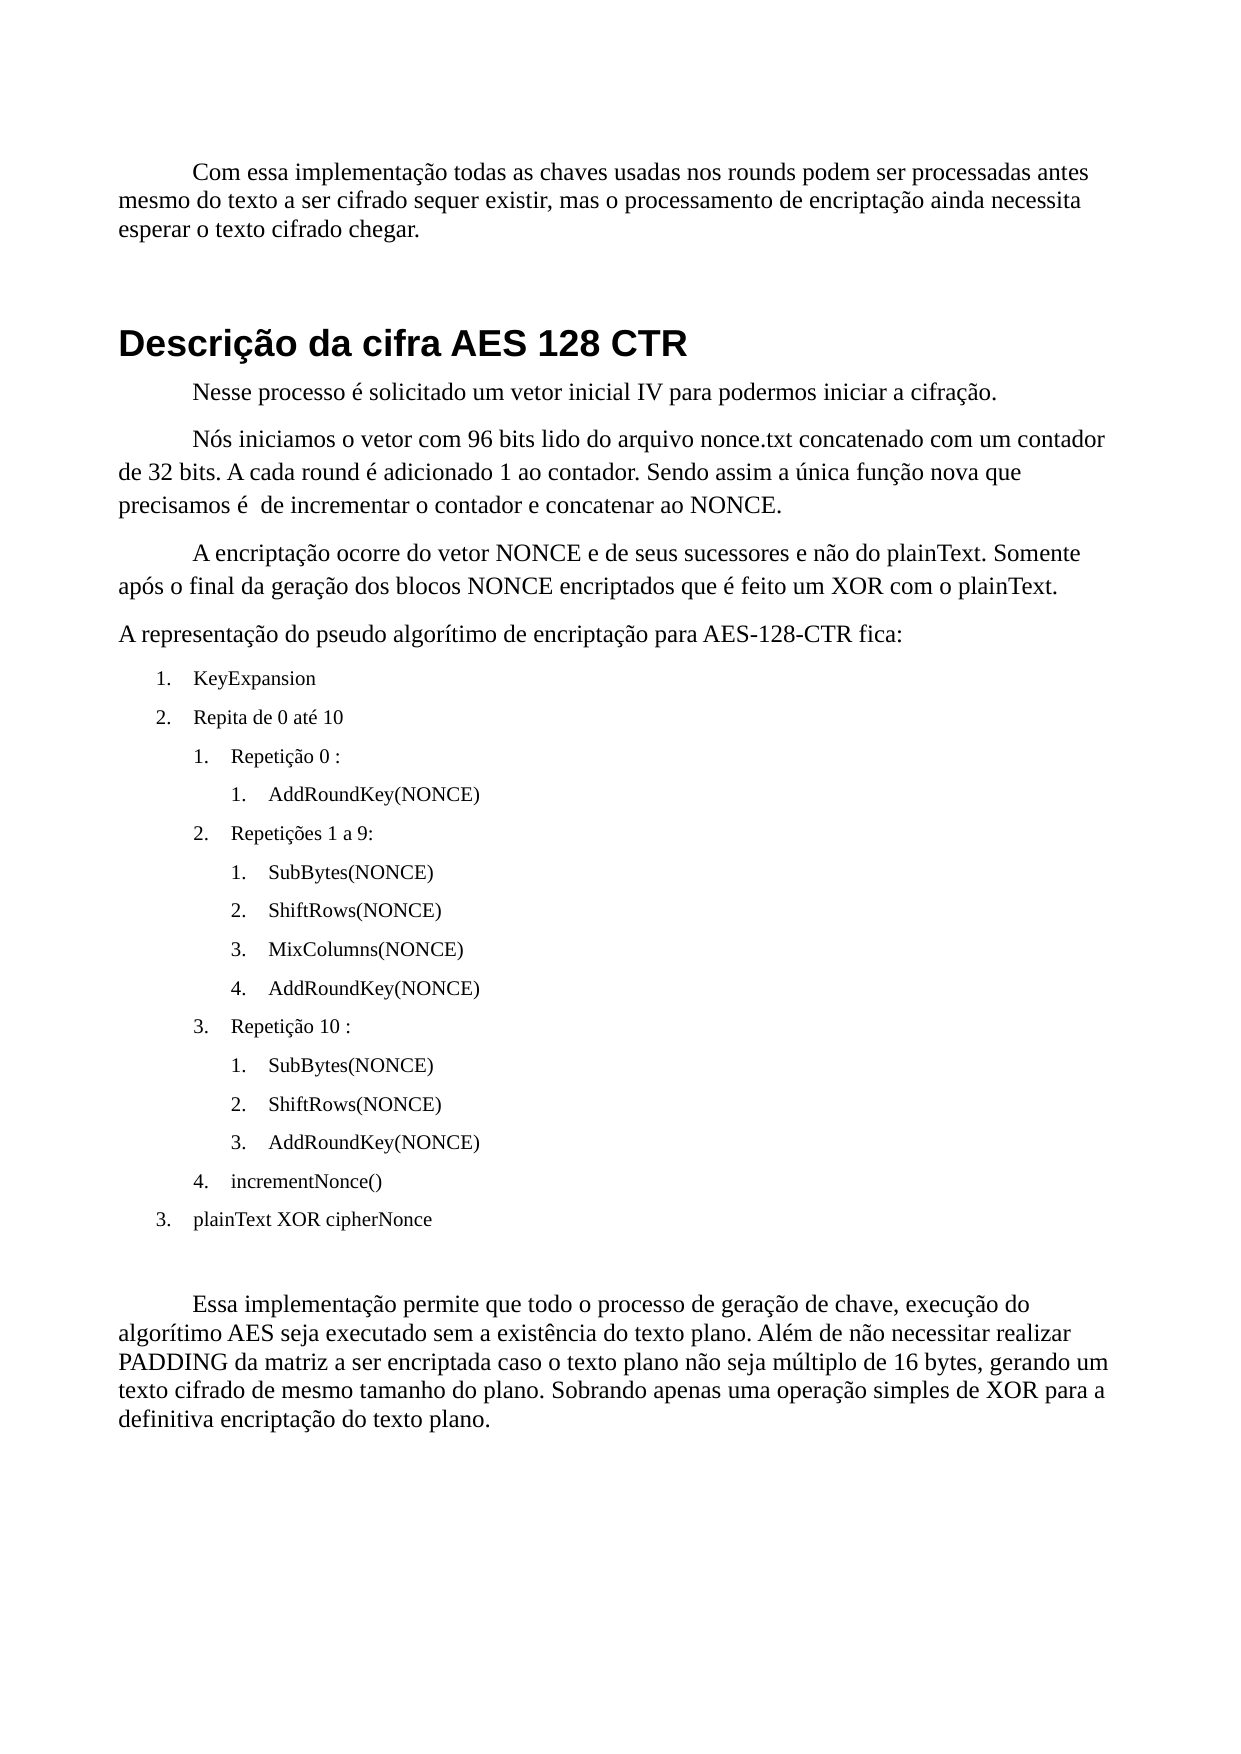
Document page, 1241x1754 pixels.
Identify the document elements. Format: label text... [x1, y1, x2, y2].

list plainText XOR cipherNonce [156, 1207, 1122, 1231]
list Repita de 0 até 10 [156, 705, 1122, 729]
list MixColumns(NONCE) [231, 937, 1122, 961]
list AddRoundKey(NONCE) [231, 976, 1122, 999]
list AddRoundKey(NONCE) [231, 782, 1122, 806]
text Nós iniciamos o vetor com 96 bits lido do arquivo nonce.txt concatenado com um contador de 32 bits. A cada round é adicionado 1 ao contador. Sendo assim a única função nova que precisamos é de incrementar o contador e concatenar ao NONCE. [118, 424, 1122, 519]
text Nesse processo é solicitado um vetor inicial IV para podermos iniciar a cifração. [118, 377, 1122, 406]
list SubBytes(NONCE) [231, 859, 1122, 884]
text Com essa implementação todas as chaves usadas nos rounds podem ser processadas antes mesmo do texto a ser cifrado sequer existir, mas o processamento de encriptação ainda necessita esperar o texto cifrado chegar. [118, 157, 1122, 243]
list AddRoundKey(NONCE) [231, 1130, 1122, 1154]
text A encriptação ocorre do vetor NONCE e de seus sucessores e não do plainText. Somente após o final da geração dos blocos NONCE encriptados que é feito um XOR com o plainText. [118, 538, 1122, 600]
list Repetição 0 : [193, 744, 1122, 768]
text A representação do pseudo algorítimo de encriptação para AES-128-CTR fica: [118, 619, 1122, 647]
list SubBytes(NONCE) [231, 1053, 1122, 1077]
list KeyExpansion [156, 666, 1122, 690]
subtitle Descrição da cifra AES 128 CTR [118, 321, 1122, 364]
list ShiftRows(NONCE) [231, 898, 1122, 922]
list Repetição 10 : [193, 1014, 1122, 1038]
text Essa implementação permite que todo o processo de geração de chave, execução do algorítimo AES seja executado sem a existência do texto plano. Além de não necessitar realizar PADDING da matriz a ser encriptada caso o texto plano não seja múltiplo de 16 bytes, gerando um texto cifrado de mesmo tamanho do plano. Sobrando apenas uma operação simples de XOR para a definitiva encriptação do texto plano. [118, 1289, 1122, 1433]
list incrementNonce() [193, 1169, 1122, 1193]
list Repetições 1 a 9: [193, 821, 1122, 845]
list ShiftRows(NONCE) [231, 1091, 1122, 1116]
